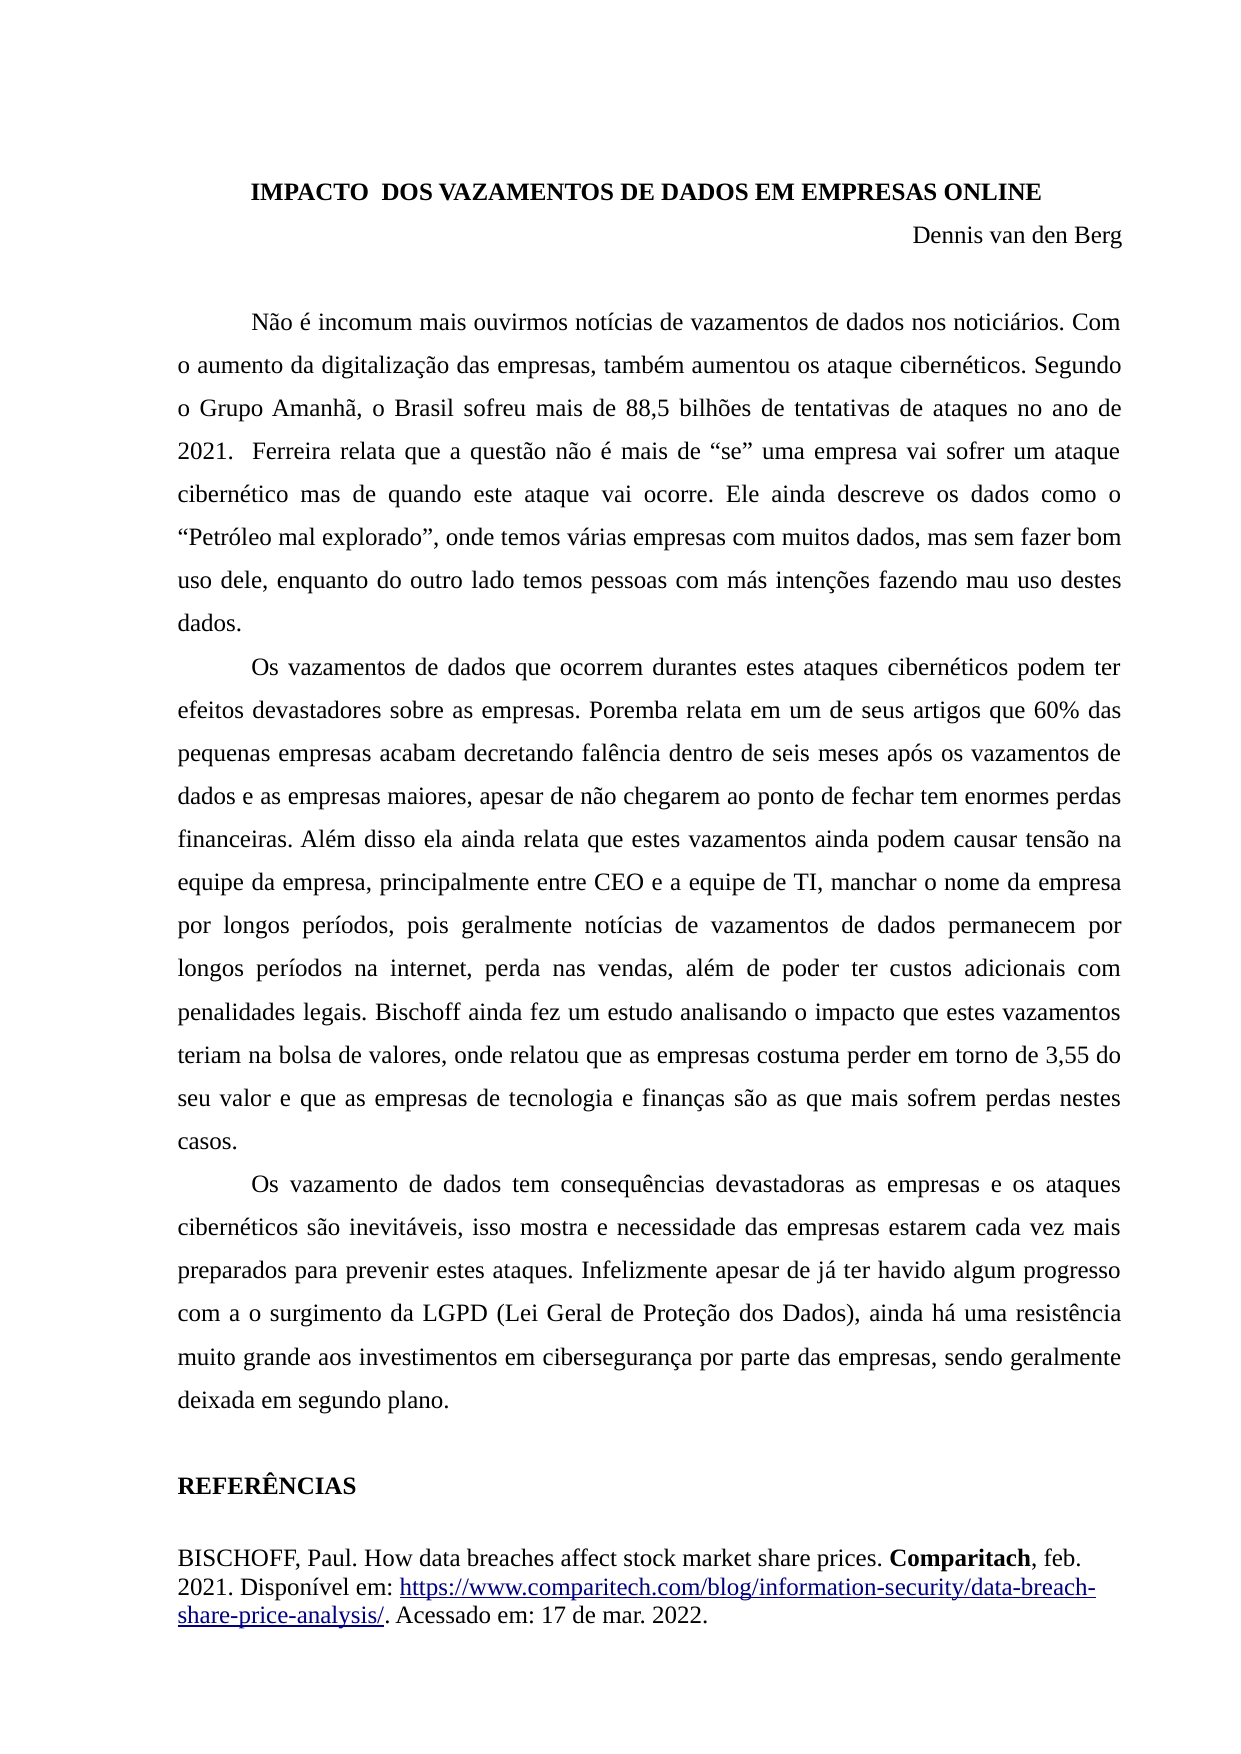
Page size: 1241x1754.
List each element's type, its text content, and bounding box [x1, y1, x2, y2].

text BISCHOFF, Paul. How data breaches affect stock market share prices. Comparitach, feb. 2021. Disponível em: https://www.comparitech.com/blog/information-security/data-breach-share-price-analysis/. Acessado em: 17 de mar. 2022. [177, 1543, 1122, 1629]
text Os vazamento de dados tem consequências devastadoras as empresas e os ataques cibernéticos são inevitáveis, isso mostra e necessidade das empresas estarem cada vez mais preparados para prevenir estes ataques. Infelizmente apesar de já ter havido algum progresso com a o surgimento da LGPD (Lei Geral de Proteção dos Dados), ainda há uma resistência muito grande aos investimentos em cibersegurança por parte das empresas, sendo geralmente deixada em segundo plano. [177, 1169, 1122, 1413]
text Não é incomum mais ouvirmos notícias de vazamentos de dados nos noticiários. Com o aumento da digitalização das empresas, também aumentou os ataque cibernéticos. Segundo o Grupo Amanhã, o Brasil sofreu mais de 88,5 bilhões de tentativas de ataques no ano de 2021. Ferreira relata que a questão não é mais de “se” uma empresa vai sofrer um ataque cibernético mas de quando este ataque vai ocorre. Ele ainda descreve os dados como o “Petróleo mal explorado”, onde temos várias empresas com muitos dados, mas sem fazer bom uso dele, enquanto do outro lado temos pessoas com más intenções fazendo mau uso destes dados. [177, 307, 1122, 637]
text REFERÊNCIAS [177, 1471, 1122, 1500]
text IMPACTO DOS VAZAMENTOS DE DADOS EM EMPRESAS ONLINE [177, 177, 1122, 206]
text Dennis van den Berg [177, 220, 1122, 249]
text Os vazamentos de dados que ocorrem durantes estes ataques cibernéticos podem ter efeitos devastadores sobre as empresas. Poremba relata em um de seus artigos que 60% das pequenas empresas acabam decretando falência dentro de seis meses após os vazamentos de dados e as empresas maiores, apesar de não chegarem ao ponto de fechar tem enormes perdas financeiras. Além disso ela ainda relata que estes vazamentos ainda podem causar tensão na equipe da empresa, principalmente entre CEO e a equipe de TI, manchar o nome da empresa por longos períodos, pois geralmente notícias de vazamentos de dados permanecem por longos períodos na internet, perda nas vendas, além de poder ter custos adicionais com penalidades legais. Bischoff ainda fez um estudo analisando o impacto que estes vazamentos teriam na bolsa de valores, onde relatou que as empresas costuma perder em torno de 3,55 do seu valor e que as empresas de tecnologia e finanças são as que mais sofrem perdas nestes casos. [177, 652, 1122, 1155]
